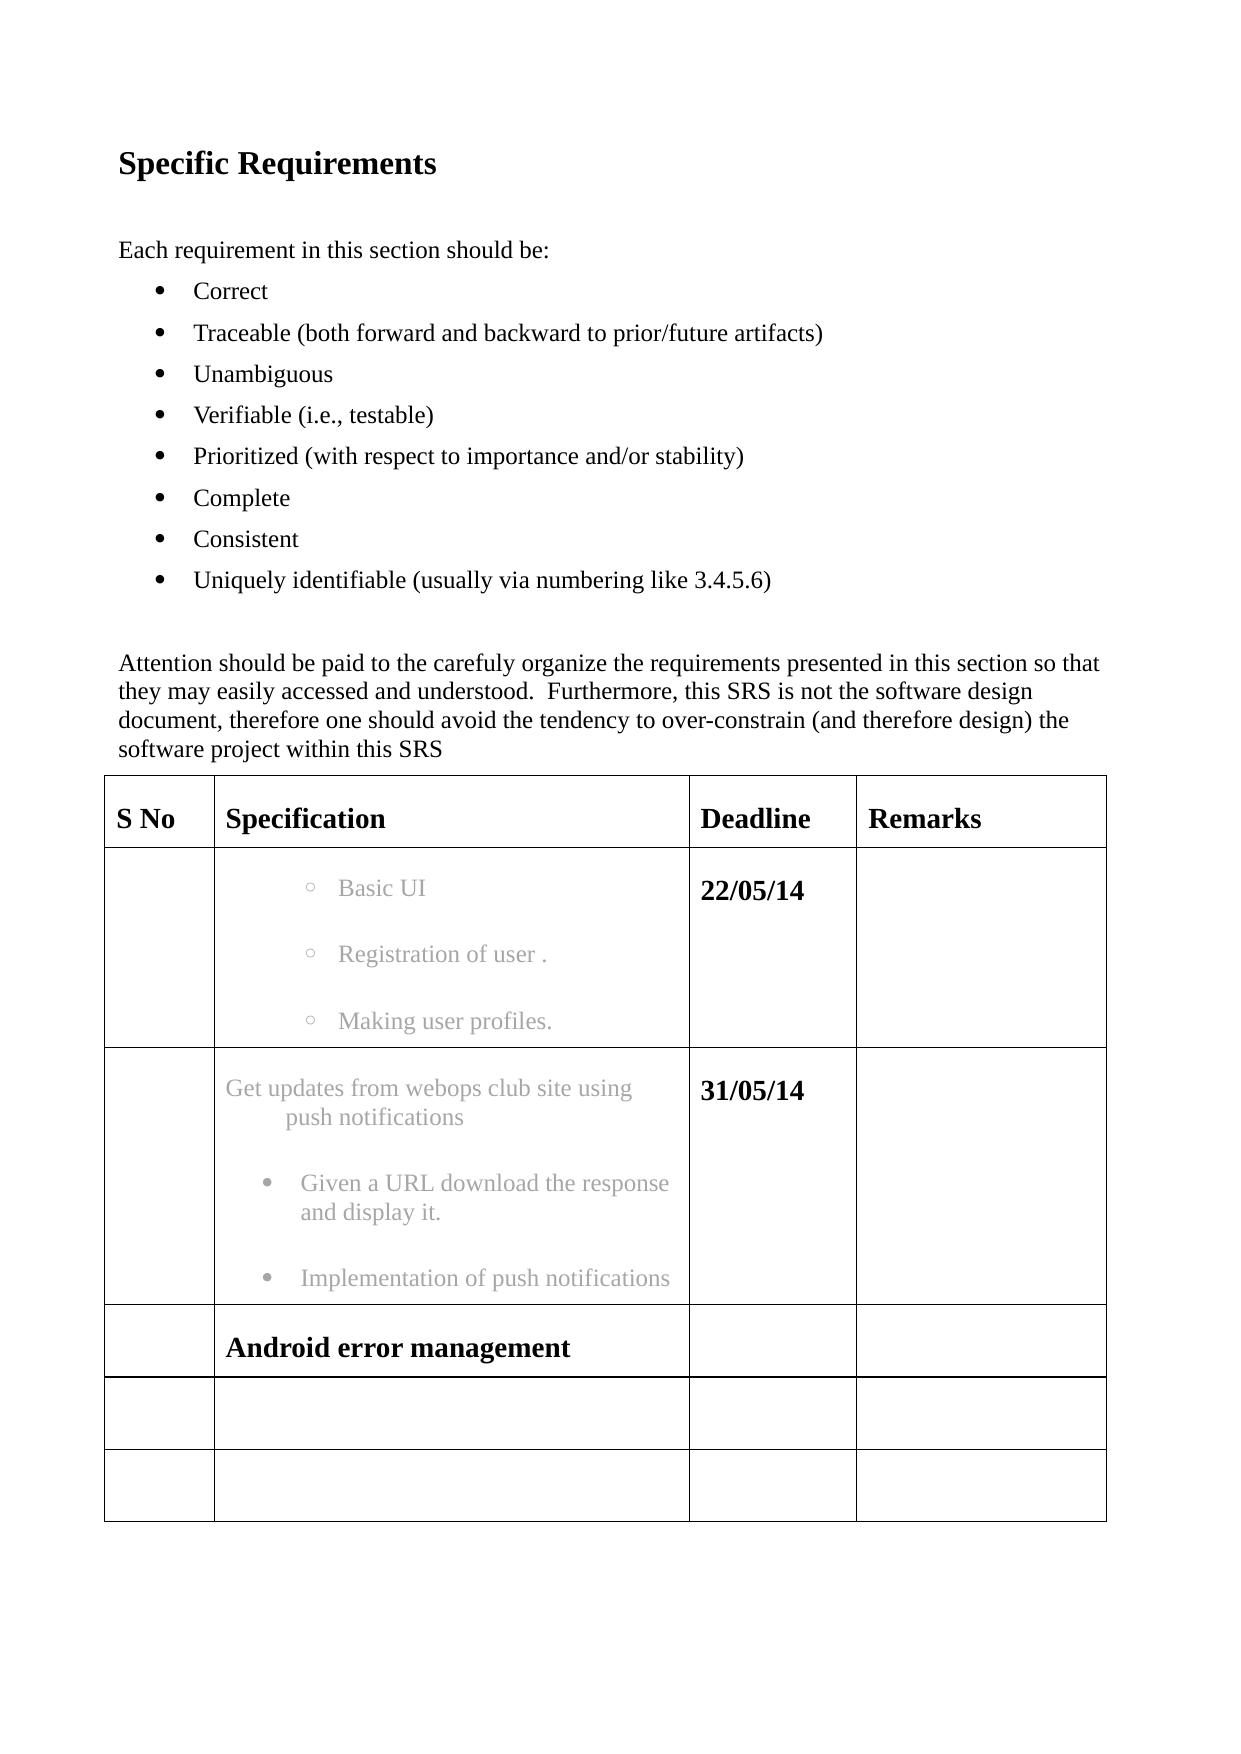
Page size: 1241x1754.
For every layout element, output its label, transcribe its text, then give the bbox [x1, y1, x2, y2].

text Each requirement in this section should be: [118, 235, 1122, 264]
text Attention should be paid to the carefuly organize the requirements presented in this section so that they may easily accessed and understood. Furthermore, this SRS is not the software design document, therefore one should avoid the tendency to over-constrain (and therefore design) the software project within this SRS [118, 648, 1122, 763]
table_cell [690, 1378, 856, 1448]
table_cell Android error management [215, 1305, 689, 1376]
table_cell [857, 848, 1106, 1047]
table_cell [105, 848, 214, 1047]
table_cell [215, 1378, 689, 1448]
table_cell 31/05/14 [690, 1048, 856, 1304]
list Complete [156, 483, 1122, 511]
list Uniquely identifiable (usually via numbering like 3.4.5.6) [156, 565, 1122, 594]
table_cell Get updates from webops club site using push notifications Given a URL download the response and display it. Implementation of push notifications [215, 1048, 689, 1304]
list Unambiguous [156, 359, 1122, 388]
table_cell [105, 1048, 214, 1304]
table_cell Basic UI Registration of user . Making user profiles. [215, 848, 689, 1047]
table_cell [857, 1048, 1106, 1304]
list Verifiable (i.e., testable) [156, 400, 1122, 429]
list Traceable (both forward and backward to prior/future artifacts) [156, 318, 1122, 346]
table_cell [857, 1378, 1106, 1448]
table_header Specification [215, 776, 689, 847]
table_cell [857, 1450, 1106, 1521]
table_cell [690, 1450, 856, 1521]
table_cell [690, 1305, 856, 1376]
table_cell 22/05/14 [690, 848, 856, 1047]
table_header Remarks [857, 776, 1106, 847]
table_cell [105, 1450, 214, 1521]
list Correct [156, 276, 1122, 305]
table_cell [105, 1305, 214, 1376]
list Prioritized (with respect to importance and/or stability) [156, 441, 1122, 470]
table_cell [105, 1378, 214, 1448]
table_cell [215, 1450, 689, 1521]
list Consistent [156, 524, 1122, 553]
subtitle Specific Requirements [118, 143, 1122, 181]
table_header Deadline [690, 776, 856, 847]
table_header S No [105, 776, 214, 847]
table_cell [857, 1305, 1106, 1376]
